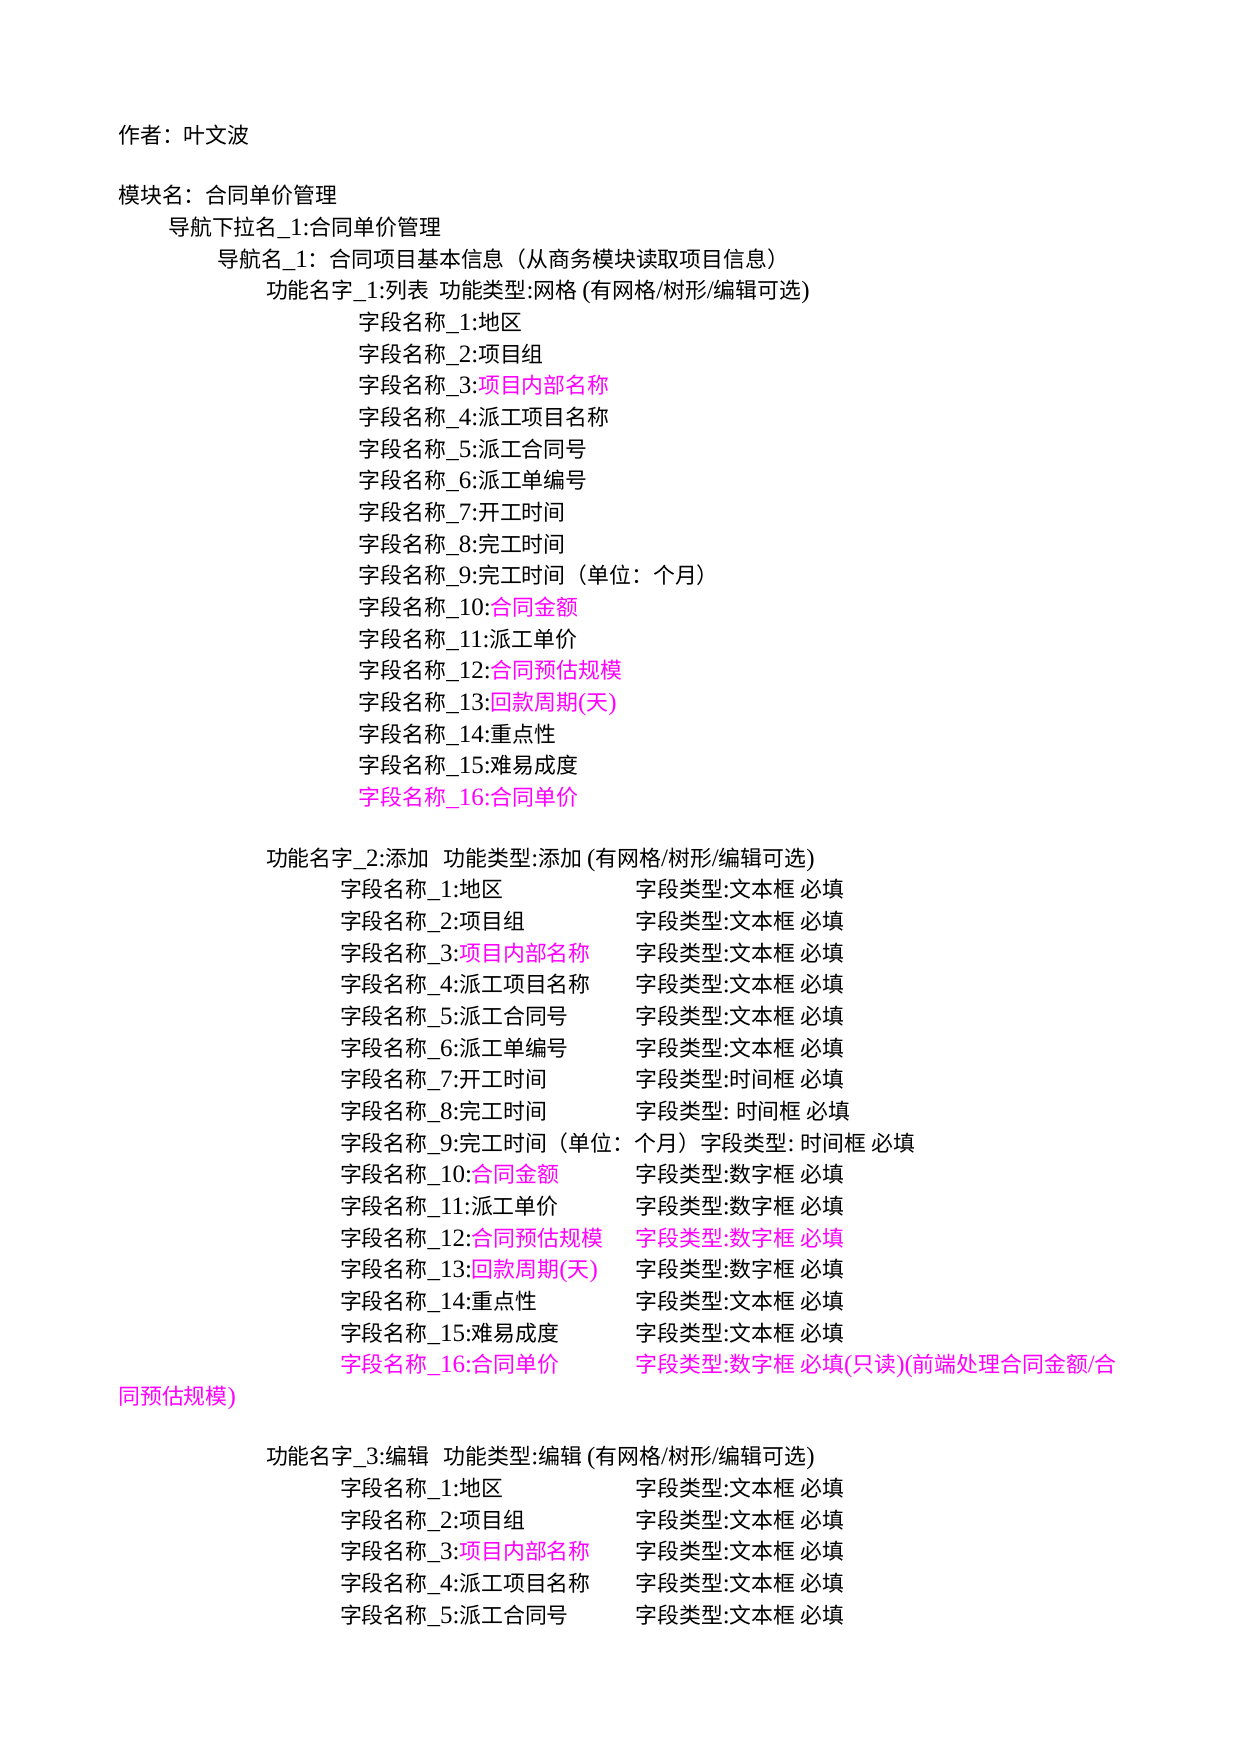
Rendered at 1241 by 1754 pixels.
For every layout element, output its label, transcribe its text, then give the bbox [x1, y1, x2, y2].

text 字段名称_16:合同单价 字段类型:数字框 必填(只读)(前端处理合同金额/合同预估规模) [118, 1347, 1122, 1411]
text 导航名_1：合同项目基本信息（从商务模块读取项目信息） [118, 242, 1122, 273]
text 导航下拉名_1:合同单价管理 [118, 210, 1122, 242]
text 字段名称_3:项目内部名称 字段类型:文本框 必填 [118, 936, 1122, 967]
text 字段名称_1:地区 字段类型:文本框 必填 [118, 872, 1122, 904]
text 字段名称_1:地区 [118, 305, 1122, 337]
text 字段名称_14:重点性 字段类型:文本框 必填 [118, 1284, 1122, 1316]
text 字段名称_6:派工单编号 字段类型:文本框 必填 [118, 1031, 1122, 1062]
text 字段名称_7:开工时间 [118, 495, 1122, 527]
text 字段名称_2:项目组 字段类型:文本框 必填 [118, 904, 1122, 936]
text 字段名称_4:派工项目名称 [118, 400, 1122, 432]
text 字段名称_2:项目组 字段类型:文本框 必填 [118, 1503, 1122, 1534]
text 字段名称_4:派工项目名称 字段类型:文本框 必填 [118, 967, 1122, 999]
text 字段名称_5:派工合同号 字段类型:文本框 必填 [118, 999, 1122, 1031]
text 字段名称_15:难易成度 [118, 748, 1122, 780]
text 字段名称_12:合同预估规模 字段类型:数字框 必填 [118, 1221, 1122, 1252]
text 字段名称_4:派工项目名称 字段类型:文本框 必填 [118, 1566, 1122, 1598]
text 字段名称_13:回款周期(天) [118, 685, 1122, 717]
text 字段名称_10:合同金额 字段类型:数字框 必填 [118, 1157, 1122, 1189]
text 字段名称_9:完工时间（单位：个月） [118, 558, 1122, 590]
text 字段名称_13:回款周期(天) 字段类型:数字框 必填 [118, 1252, 1122, 1284]
text 字段名称_7:开工时间 字段类型:时间框 必填 [118, 1062, 1122, 1094]
text 字段名称_3:项目内部名称 字段类型:文本框 必填 [118, 1534, 1122, 1566]
text 功能名字_3:编辑 功能类型:编辑 (有网格/树形/编辑可选) [118, 1439, 1122, 1471]
text 模块名：合同单价管理 [118, 178, 1122, 210]
text 字段名称_12:合同预估规模 [118, 653, 1122, 685]
text 功能名字_2:添加 功能类型:添加 (有网格/树形/编辑可选) [118, 841, 1122, 872]
text 字段名称_1:地区 字段类型:文本框 必填 [118, 1471, 1122, 1503]
text 字段名称_10:合同金额 [118, 590, 1122, 622]
text 字段名称_11:派工单价 [118, 622, 1122, 653]
text 字段名称_5:派工合同号 字段类型:文本框 必填 [118, 1598, 1122, 1629]
text 功能名字_1:列表 功能类型:网格 (有网格/树形/编辑可选) [118, 273, 1122, 305]
text 字段名称_15:难易成度 字段类型:文本框 必填 [118, 1316, 1122, 1347]
text 字段名称_3:项目内部名称 [118, 368, 1122, 400]
text 字段名称_9:完工时间（单位：个月）字段类型: 时间框 必填 [118, 1126, 1122, 1157]
text 字段名称_16:合同单价 [118, 780, 1122, 812]
text 字段名称_8:完工时间 字段类型: 时间框 必填 [118, 1094, 1122, 1126]
text 字段名称_8:完工时间 [118, 527, 1122, 558]
text 字段名称_5:派工合同号 [118, 432, 1122, 463]
text 字段名称_14:重点性 [118, 717, 1122, 748]
text 字段名称_6:派工单编号 [118, 463, 1122, 495]
text 字段名称_2:项目组 [118, 337, 1122, 368]
text 作者：叶文波 [118, 118, 1122, 150]
text 字段名称_11:派工单价 字段类型:数字框 必填 [118, 1189, 1122, 1221]
